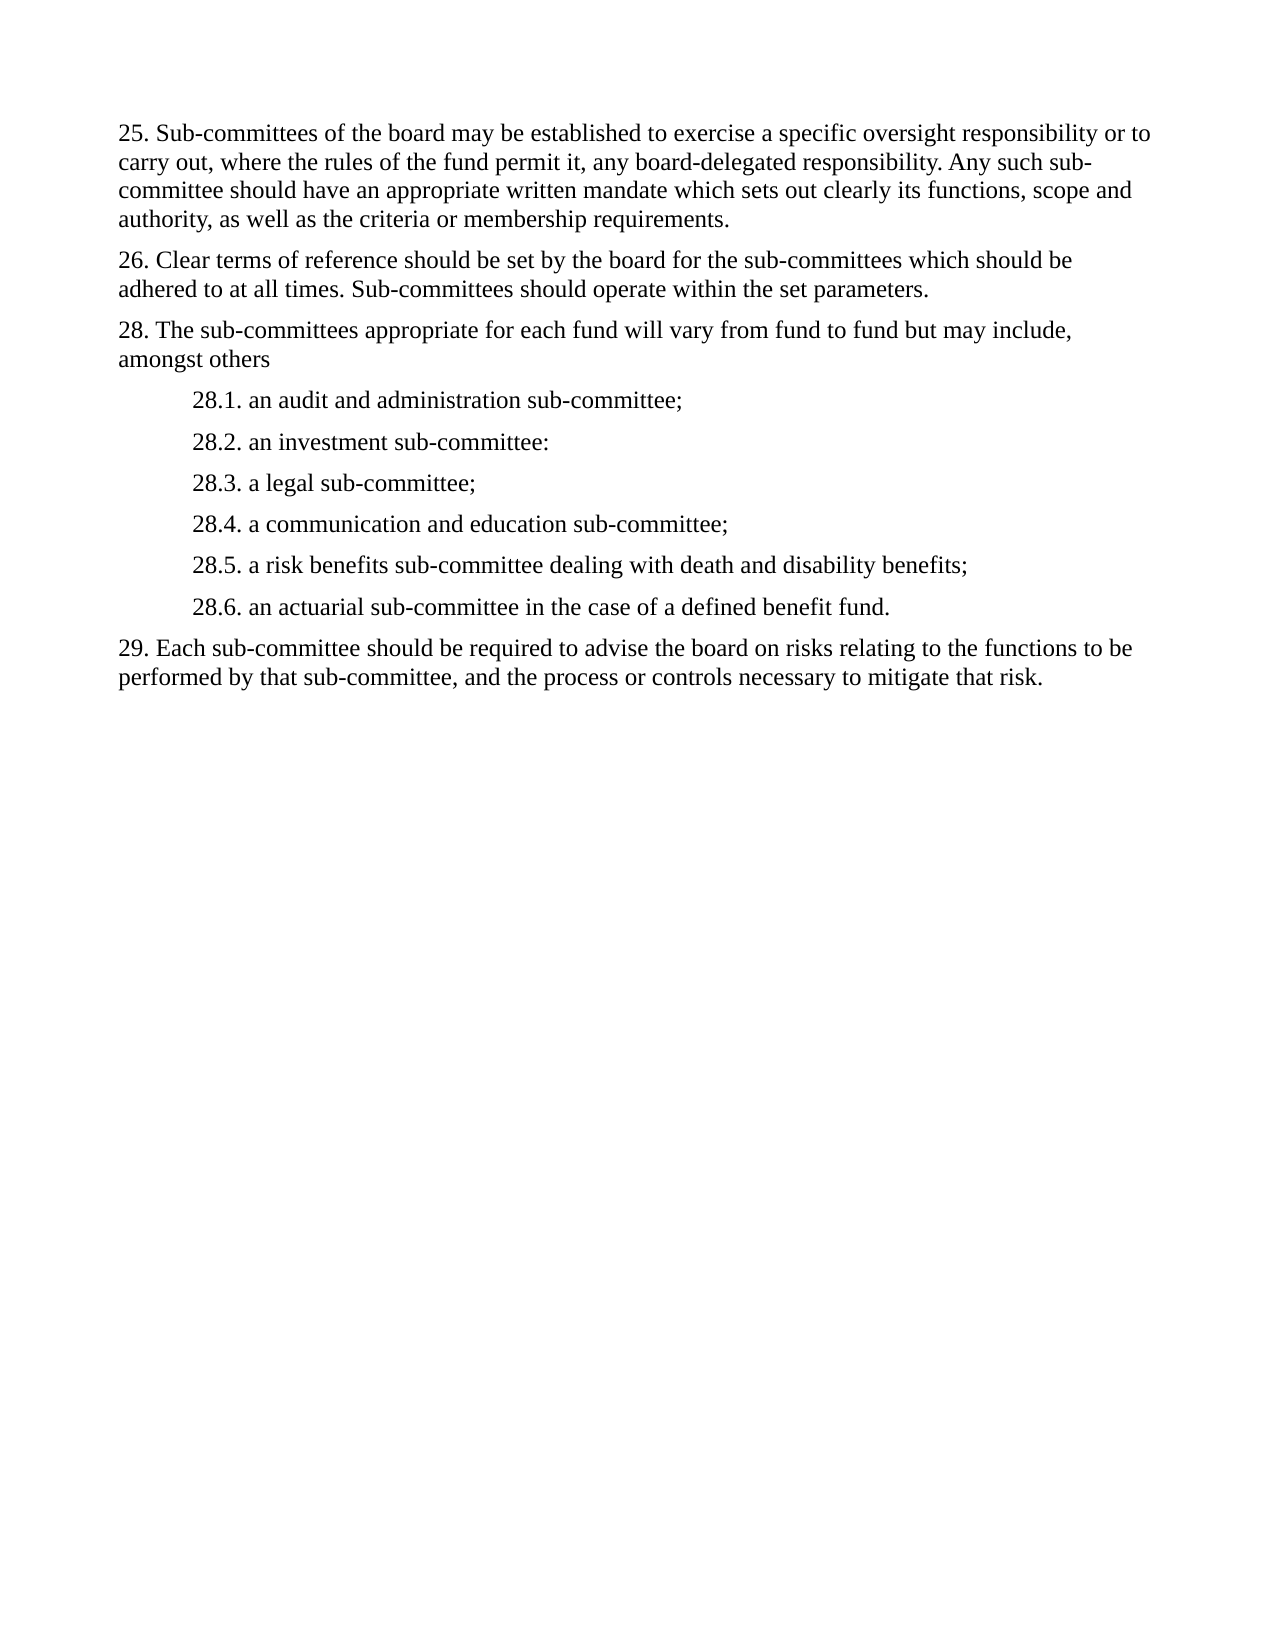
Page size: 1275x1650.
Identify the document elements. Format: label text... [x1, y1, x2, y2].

text 25. Sub-committees of the board may be established to exercise a specific oversight responsibility or to carry out, where the rules of the fund permit it, any board-delegated responsibility. Any such sub-committee should have an appropriate written mandate which sets out clearly its functions, scope and authority, as well as the criteria or membership requirements. [118, 118, 1157, 233]
text 28.2. an investment sub-committee: [118, 427, 1157, 456]
text 28.6. an actuarial sub-committee in the case of a defined benefit fund. [118, 592, 1157, 621]
text 28.3. a legal sub-committee; [118, 468, 1157, 497]
text 28.5. a risk benefits sub-committee dealing with death and disability benefits; [118, 551, 1157, 579]
text 28. The sub-committees appropriate for each fund will vary from fund to fund but may include, amongst others [118, 316, 1157, 373]
text 26. Clear terms of reference should be set by the board for the sub-committees which should be adhered to at all times. Sub-committees should operate within the set parameters. [118, 246, 1157, 303]
text 28.1. an audit and administration sub-committee; [118, 386, 1157, 414]
text 28.4. a communication and education sub-committee; [118, 509, 1157, 538]
text 29. Each sub-committee should be required to advise the board on risks relating to the functions to be performed by that sub-committee, and the process or controls necessary to mitigate that risk. [118, 633, 1157, 691]
